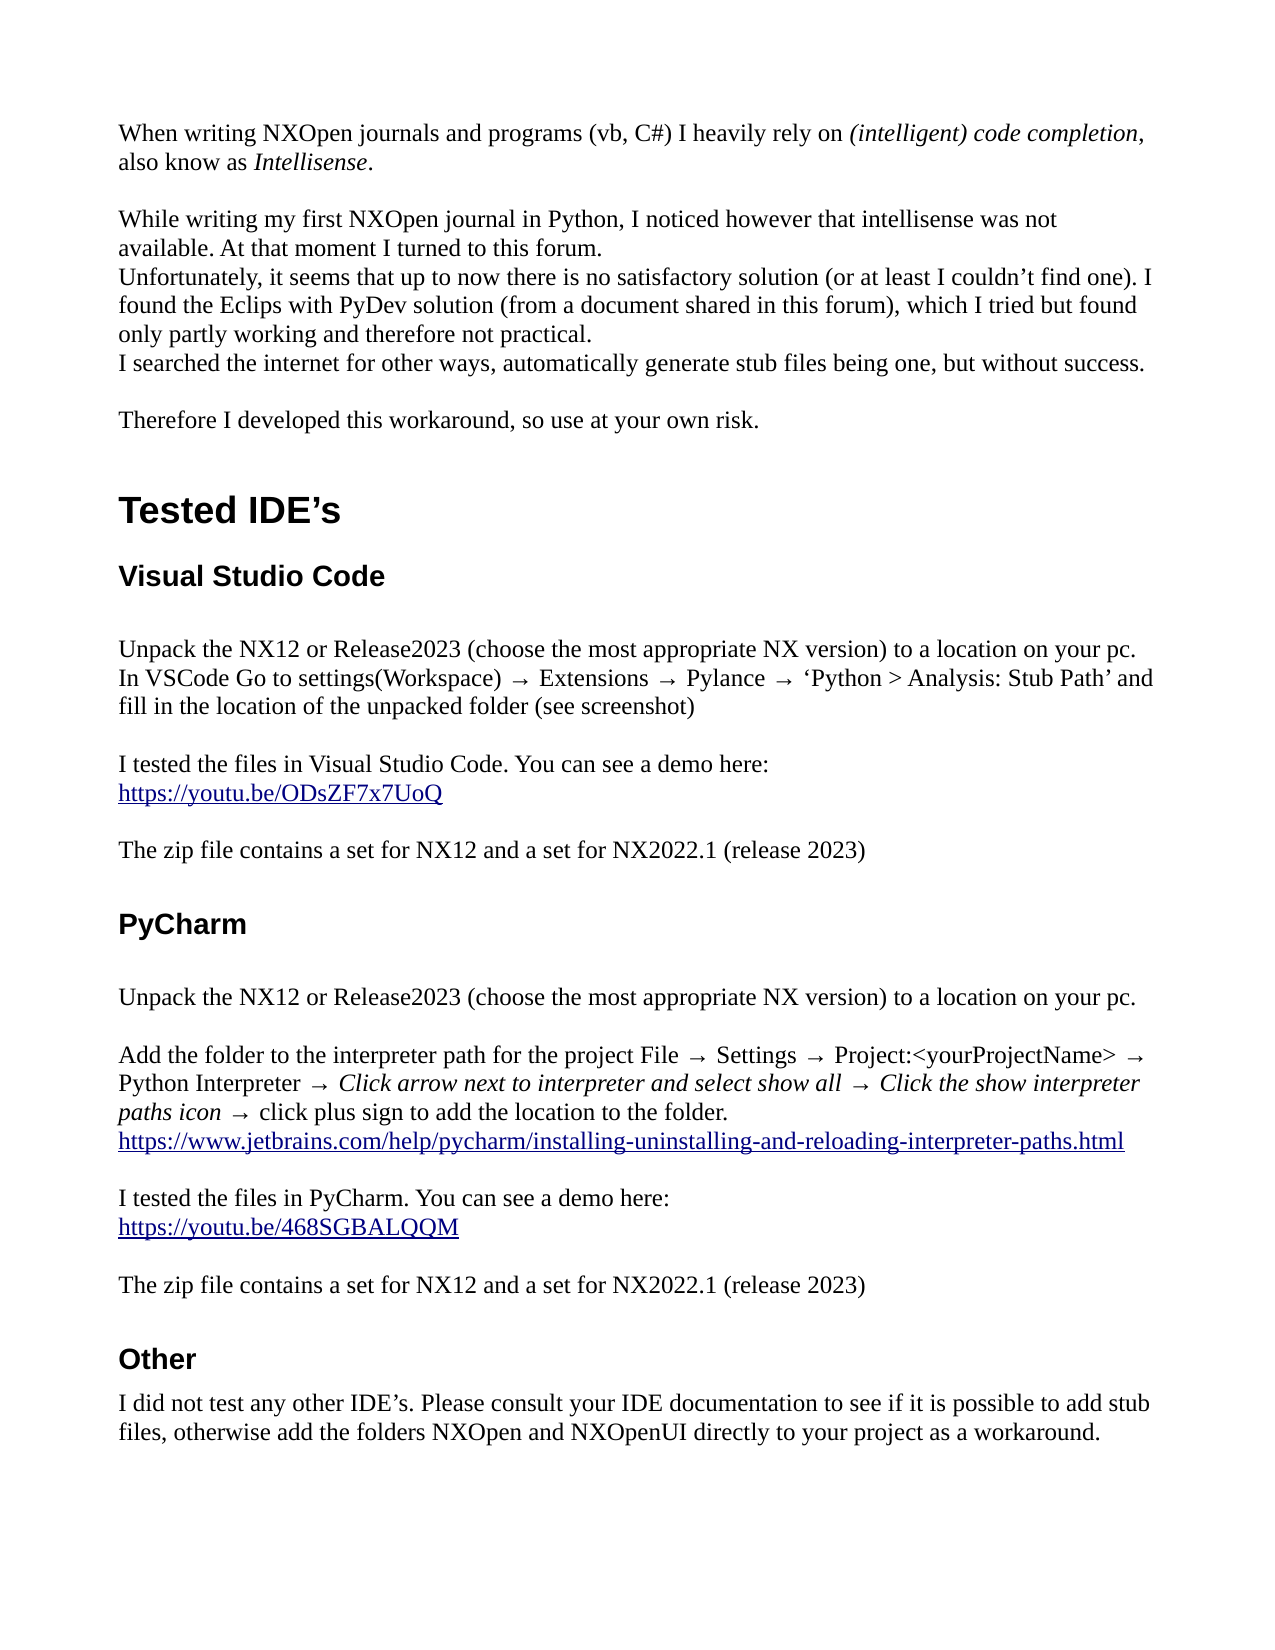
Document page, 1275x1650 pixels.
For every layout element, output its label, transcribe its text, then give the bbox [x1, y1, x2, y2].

text Add the folder to the interpreter path for the project File → Settings → Project:<yourProjectName> → Python Interpreter → Click arrow next to interpreter and select show all → Click the show interpreter paths icon → click plus sign to add the location to the folder. [118, 1040, 1157, 1126]
text Unpack the NX12 or Release2023 (choose the most appropriate NX version) to a location on your pc. [118, 982, 1157, 1011]
text When writing NXOpen journals and programs (vb, C#) I heavily rely on (intelligent) code completion, also know as Intellisense. [118, 118, 1157, 176]
text I did not test any other IDE’s. Please consult your IDE documentation to see if it is possible to add stub files, otherwise add the folders NXOpen and NXOpenUI directly to your project as a workaround. [118, 1388, 1157, 1446]
text https://youtu.be/ODsZF7x7UoQ [118, 778, 1157, 806]
subtitle Tested IDE’s [118, 488, 1157, 532]
text The zip file contains a set for NX12 and a set for NX2022.1 (release 2023) [118, 1270, 1157, 1298]
text In VSCode Go to settings(Workspace) → Extensions → Pylance → ‘Python > Analysis: Stub Path’ and fill in the location of the unpacked folder (see screenshot) [118, 663, 1157, 720]
text While writing my first NXOpen journal in Python, I noticed however that intellisense was not available. At that moment I turned to this forum. [118, 204, 1157, 262]
text I tested the files in PyCharm. You can see a demo here: [118, 1183, 1157, 1212]
text https://www.jetbrains.com/help/pycharm/installing-uninstalling-and-reloading-interpreter-paths.html [118, 1126, 1157, 1155]
text I searched the internet for other ways, automatically generate stub files being one, but without success. [118, 348, 1157, 377]
subtitle Visual Studio Code [118, 559, 1157, 593]
text Unpack the NX12 or Release2023 (choose the most appropriate NX version) to a location on your pc. [118, 634, 1157, 663]
text Therefore I developed this workaround, so use at your own risk. [118, 406, 1157, 434]
text https://youtu.be/468SGBALQQM [118, 1212, 1157, 1241]
text Unfortunately, it seems that up to now there is no satisfactory solution (or at least I couldn’t find one). I found the Eclips with PyDev solution (from a document shared in this forum), which I tried but found only partly working and therefore not practical. [118, 262, 1157, 348]
text The zip file contains a set for NX12 and a set for NX2022.1 (release 2023) [118, 835, 1157, 864]
subtitle PyCharm [118, 907, 1157, 941]
text I tested the files in Visual Studio Code. You can see a demo here: [118, 749, 1157, 778]
subtitle Other [118, 1342, 1157, 1376]
